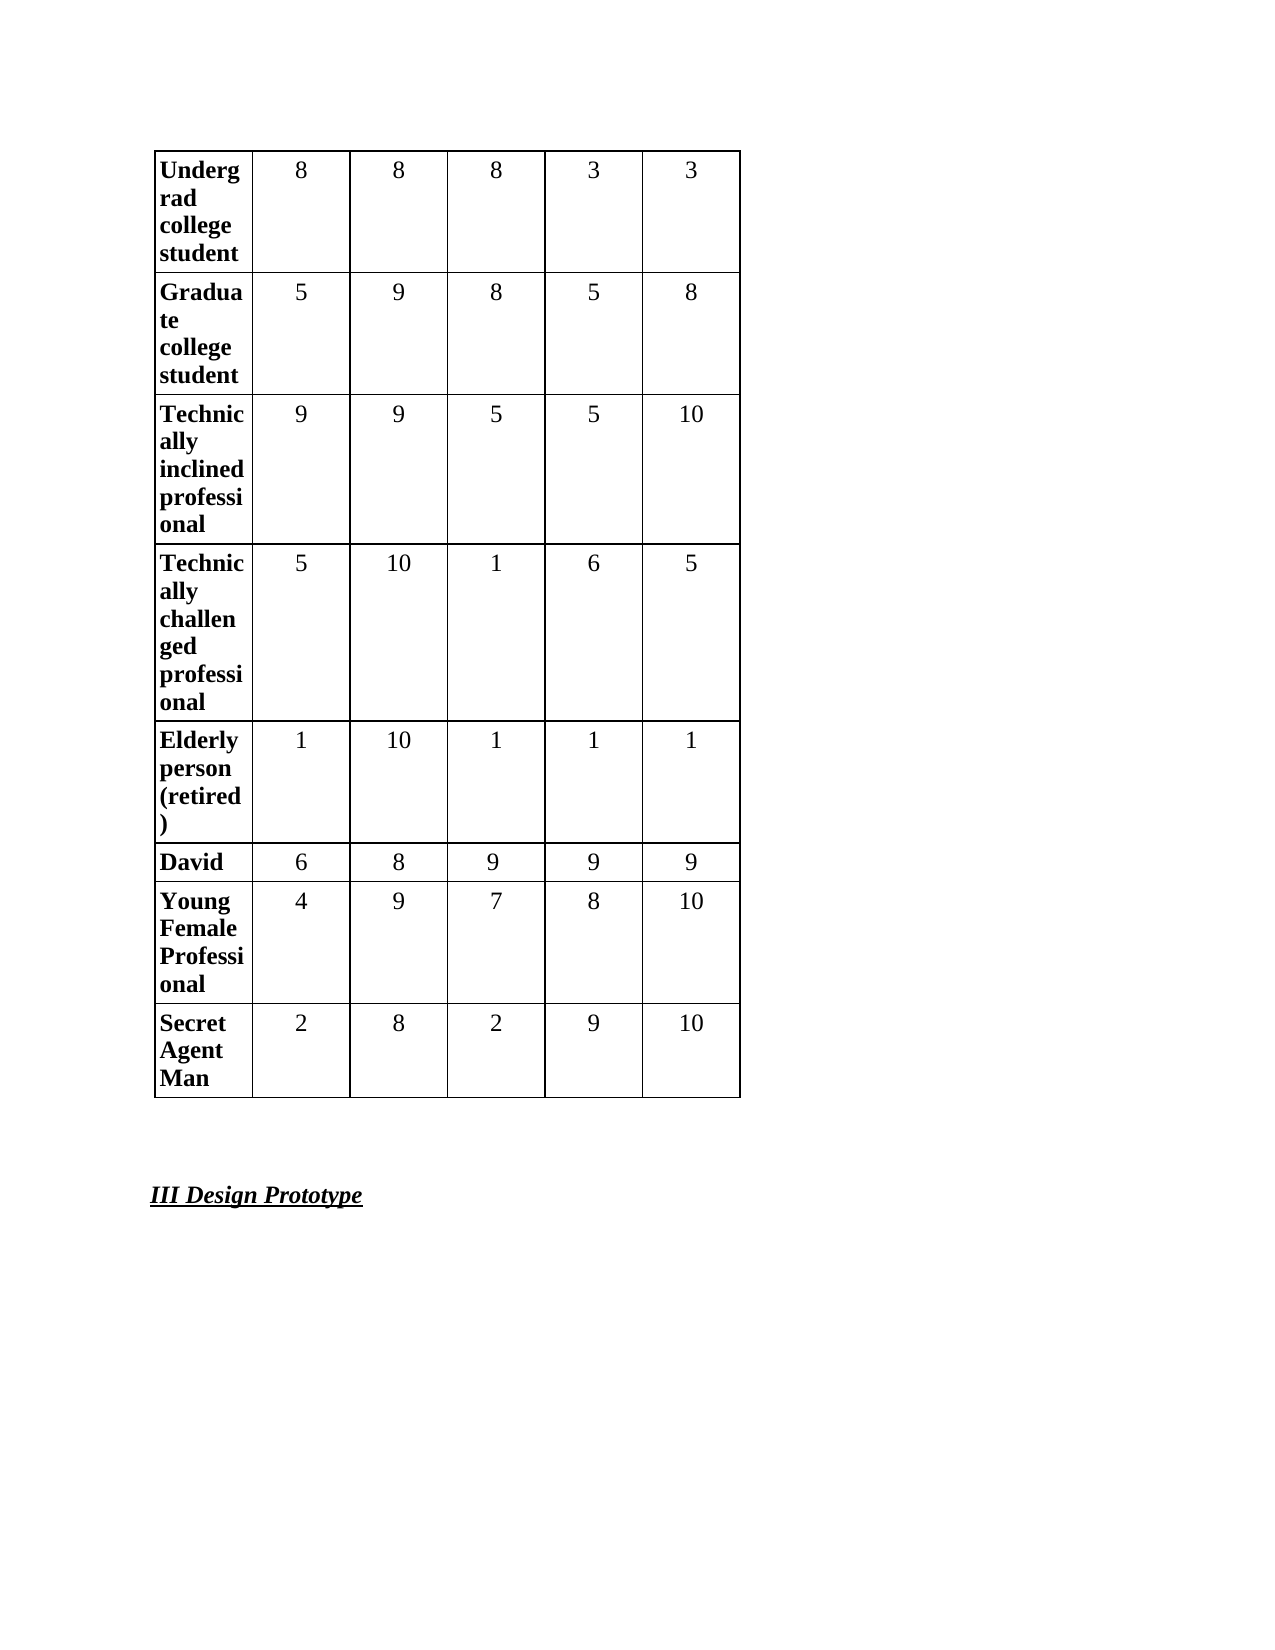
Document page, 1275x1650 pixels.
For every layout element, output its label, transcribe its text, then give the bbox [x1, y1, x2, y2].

table_cell 6 [253, 844, 349, 881]
table_cell 8 [351, 844, 447, 881]
table_cell 8 [643, 273, 739, 393]
table_cell 5 [253, 273, 349, 393]
table_cell 8 [448, 152, 544, 272]
table_cell 8 [448, 273, 544, 393]
table_cell 5 [546, 395, 642, 543]
text III Design Prototype [150, 1181, 1125, 1209]
table_cell 10 [351, 545, 447, 720]
table_cell 1 [546, 722, 642, 842]
table_cell 9 [253, 395, 349, 543]
table_cell 9 [643, 844, 739, 881]
table_cell 3 [643, 152, 739, 272]
table_cell 1 [448, 545, 544, 720]
table_cell 6 [546, 545, 642, 720]
table_cell 1 [643, 722, 739, 842]
table_cell Secret Agent Man [156, 1004, 252, 1096]
table_cell 10 [643, 1004, 739, 1096]
table_cell 9 [351, 273, 447, 393]
table_cell 8 [351, 1004, 447, 1096]
table_cell 1 [448, 722, 544, 842]
table_cell 2 [448, 1004, 544, 1096]
table_cell Young Female Professional [156, 882, 252, 1002]
table_cell 8 [546, 882, 642, 1002]
table_cell 7 [448, 882, 544, 1002]
table_cell 10 [351, 722, 447, 842]
table_cell 10 [643, 882, 739, 1002]
table_cell 9 [546, 1004, 642, 1096]
table_cell Elderly person (retired) [156, 722, 252, 842]
table_cell 5 [253, 545, 349, 720]
table_cell 4 [253, 882, 349, 1002]
table_cell 8 [253, 152, 349, 272]
table_cell 5 [546, 273, 642, 393]
table_cell 9 [351, 395, 447, 543]
table_cell 3 [546, 152, 642, 272]
table_cell 9 [546, 844, 642, 881]
table_cell Undergrad college student [156, 152, 252, 272]
table_cell David [156, 844, 252, 881]
table_cell 5 [643, 545, 739, 720]
table_cell 8 [351, 152, 447, 272]
table_cell Technically challenged professional [156, 545, 252, 720]
table_cell 1 [253, 722, 349, 842]
table_cell Graduate college student [156, 273, 252, 393]
table_cell 9 [351, 882, 447, 1002]
table_cell 2 [253, 1004, 349, 1096]
table_cell 9 [448, 844, 544, 881]
table_cell Technically inclined professional [156, 395, 252, 543]
table_cell 10 [643, 395, 739, 543]
table_cell 5 [448, 395, 544, 543]
